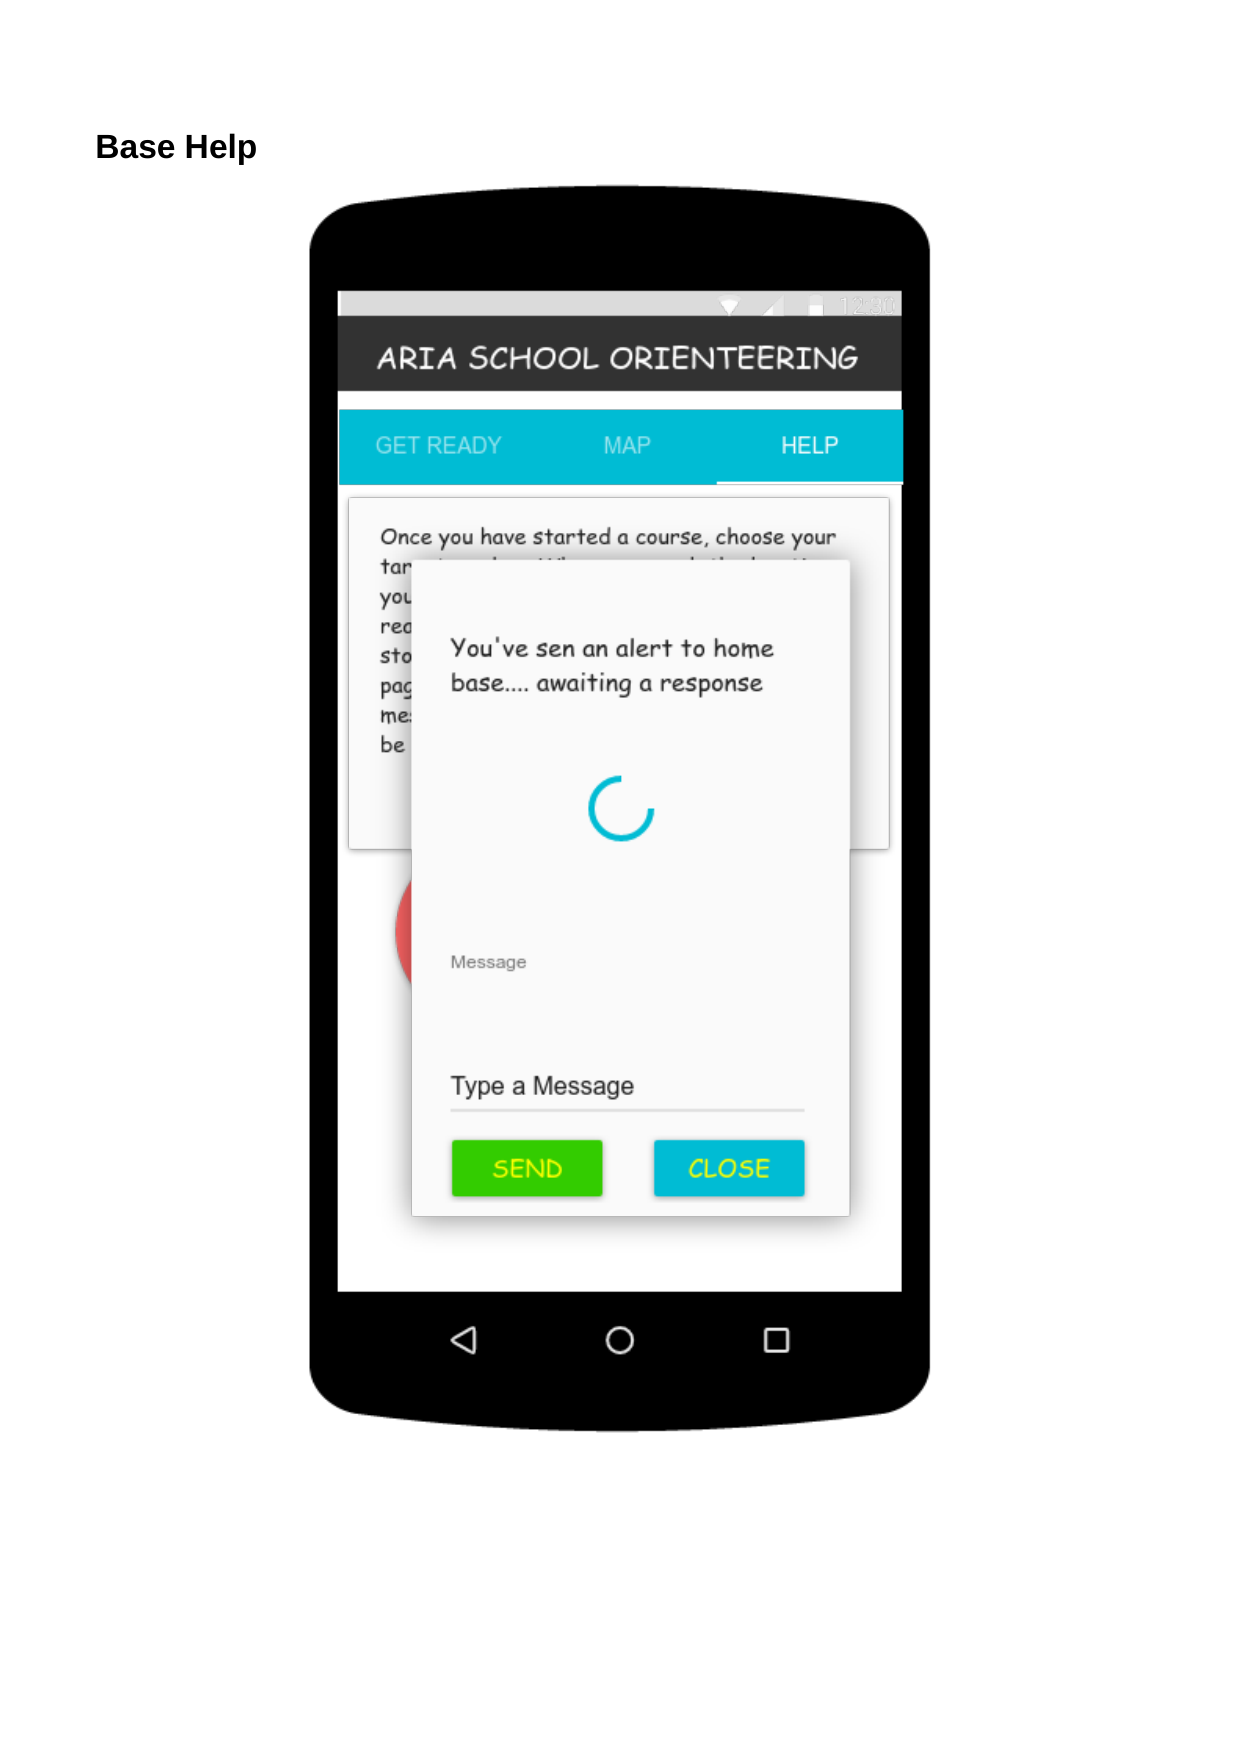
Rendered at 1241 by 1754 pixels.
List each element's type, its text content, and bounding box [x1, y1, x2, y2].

subtitle Base Help [95, 127, 1145, 166]
picture [302, 178, 938, 1450]
